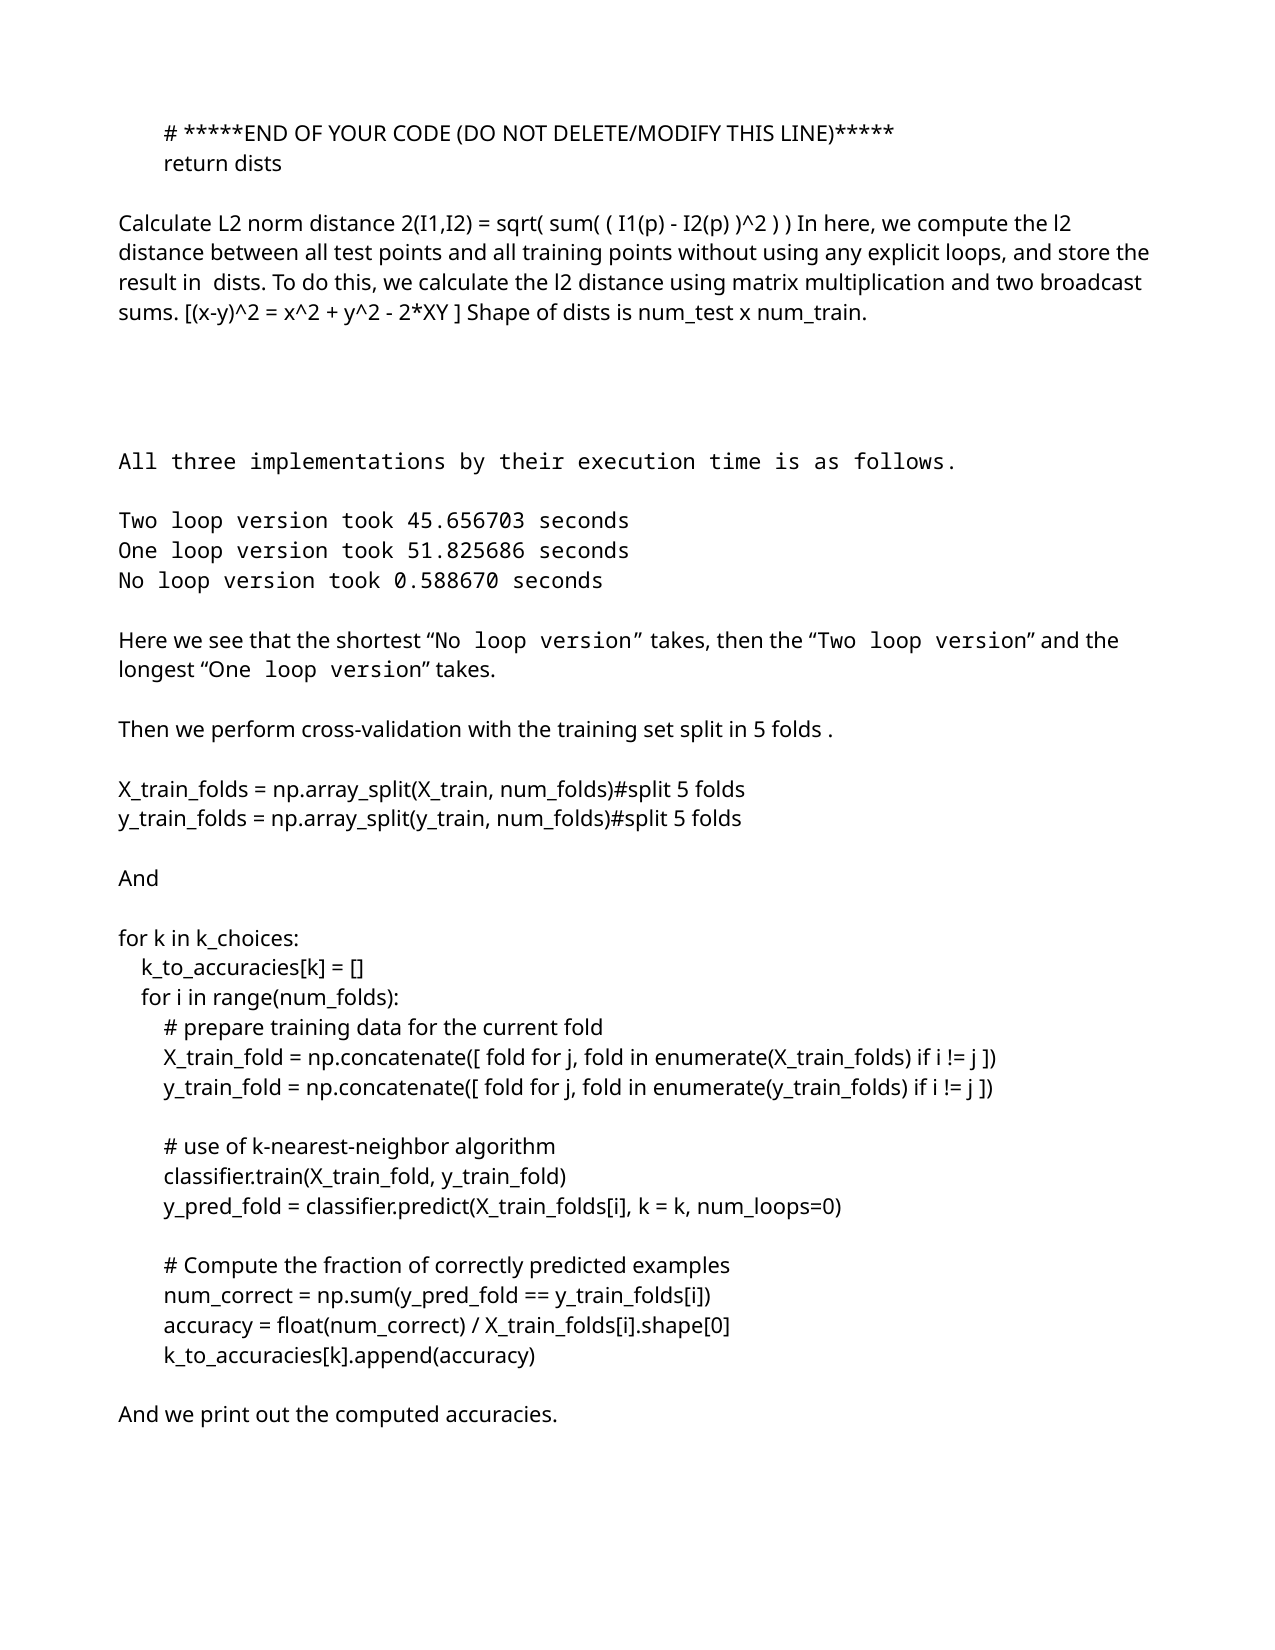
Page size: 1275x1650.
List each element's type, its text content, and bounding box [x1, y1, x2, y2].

text classifier.train(X_train_fold, y_train_fold) [118, 1161, 1157, 1191]
text y_pred_fold = classifier.predict(X_train_folds[i], k = k, num_loops=0) [118, 1191, 1157, 1220]
text And we print out the computed accuracies. [118, 1399, 1157, 1429]
text y_train_folds = np.array_split(y_train, num_folds)#split 5 folds [118, 803, 1157, 833]
text # use of k-nearest-neighbor algorithm [118, 1131, 1157, 1161]
text return dists [118, 148, 1157, 178]
text Then we perform cross-validation with the training set split in 5 folds . [118, 714, 1157, 744]
text # prepare training data for the current fold [118, 1012, 1157, 1042]
text y_train_fold = np.concatenate([ fold for j, fold in enumerate(y_train_folds) if i != j ]) [118, 1071, 1157, 1101]
text All three implementations by their execution time is as follows. [118, 446, 1157, 476]
text No loop version took 0.588670 seconds [118, 565, 1157, 595]
text for k in k_choices: [118, 922, 1157, 952]
text Two loop version took 45.656703 seconds [118, 505, 1157, 535]
text X_train_folds = np.array_split(X_train, num_folds)#split 5 folds [118, 773, 1157, 803]
text k_to_accuracies[k].append(accuracy) [118, 1339, 1157, 1369]
text Here we see that the shortest “No loop version” takes, then the “Two loop version” and the longest “One loop version” takes. [118, 624, 1157, 684]
text Calculate L2 norm distance 2(I1,I2) = sqrt( sum( ( I1(p) - I2(p) )^2 ) ) In here, we compute the l2 distance between all test points and all training points without using any explicit loops, and store the result in dists. To do this, we calculate the l2 distance using matrix multiplication and two broadcast sums. [(x-y)^2 = x^2 + y^2 - 2*XY ] Shape of dists is num_test x num_train. [118, 207, 1157, 327]
text And [118, 863, 1157, 893]
text accuracy = float(num_correct) / X_train_folds[i].shape[0] [118, 1310, 1157, 1339]
text One loop version took 51.825686 seconds [118, 535, 1157, 565]
text k_to_accuracies[k] = [] [118, 952, 1157, 982]
text # Compute the fraction of correctly predicted examples [118, 1250, 1157, 1280]
text # *****END OF YOUR CODE (DO NOT DELETE/MODIFY THIS LINE)***** [118, 118, 1157, 148]
text num_correct = np.sum(y_pred_fold == y_train_folds[i]) [118, 1280, 1157, 1310]
text X_train_fold = np.concatenate([ fold for j, fold in enumerate(X_train_folds) if i != j ]) [118, 1042, 1157, 1071]
text for i in range(num_folds): [118, 982, 1157, 1012]
